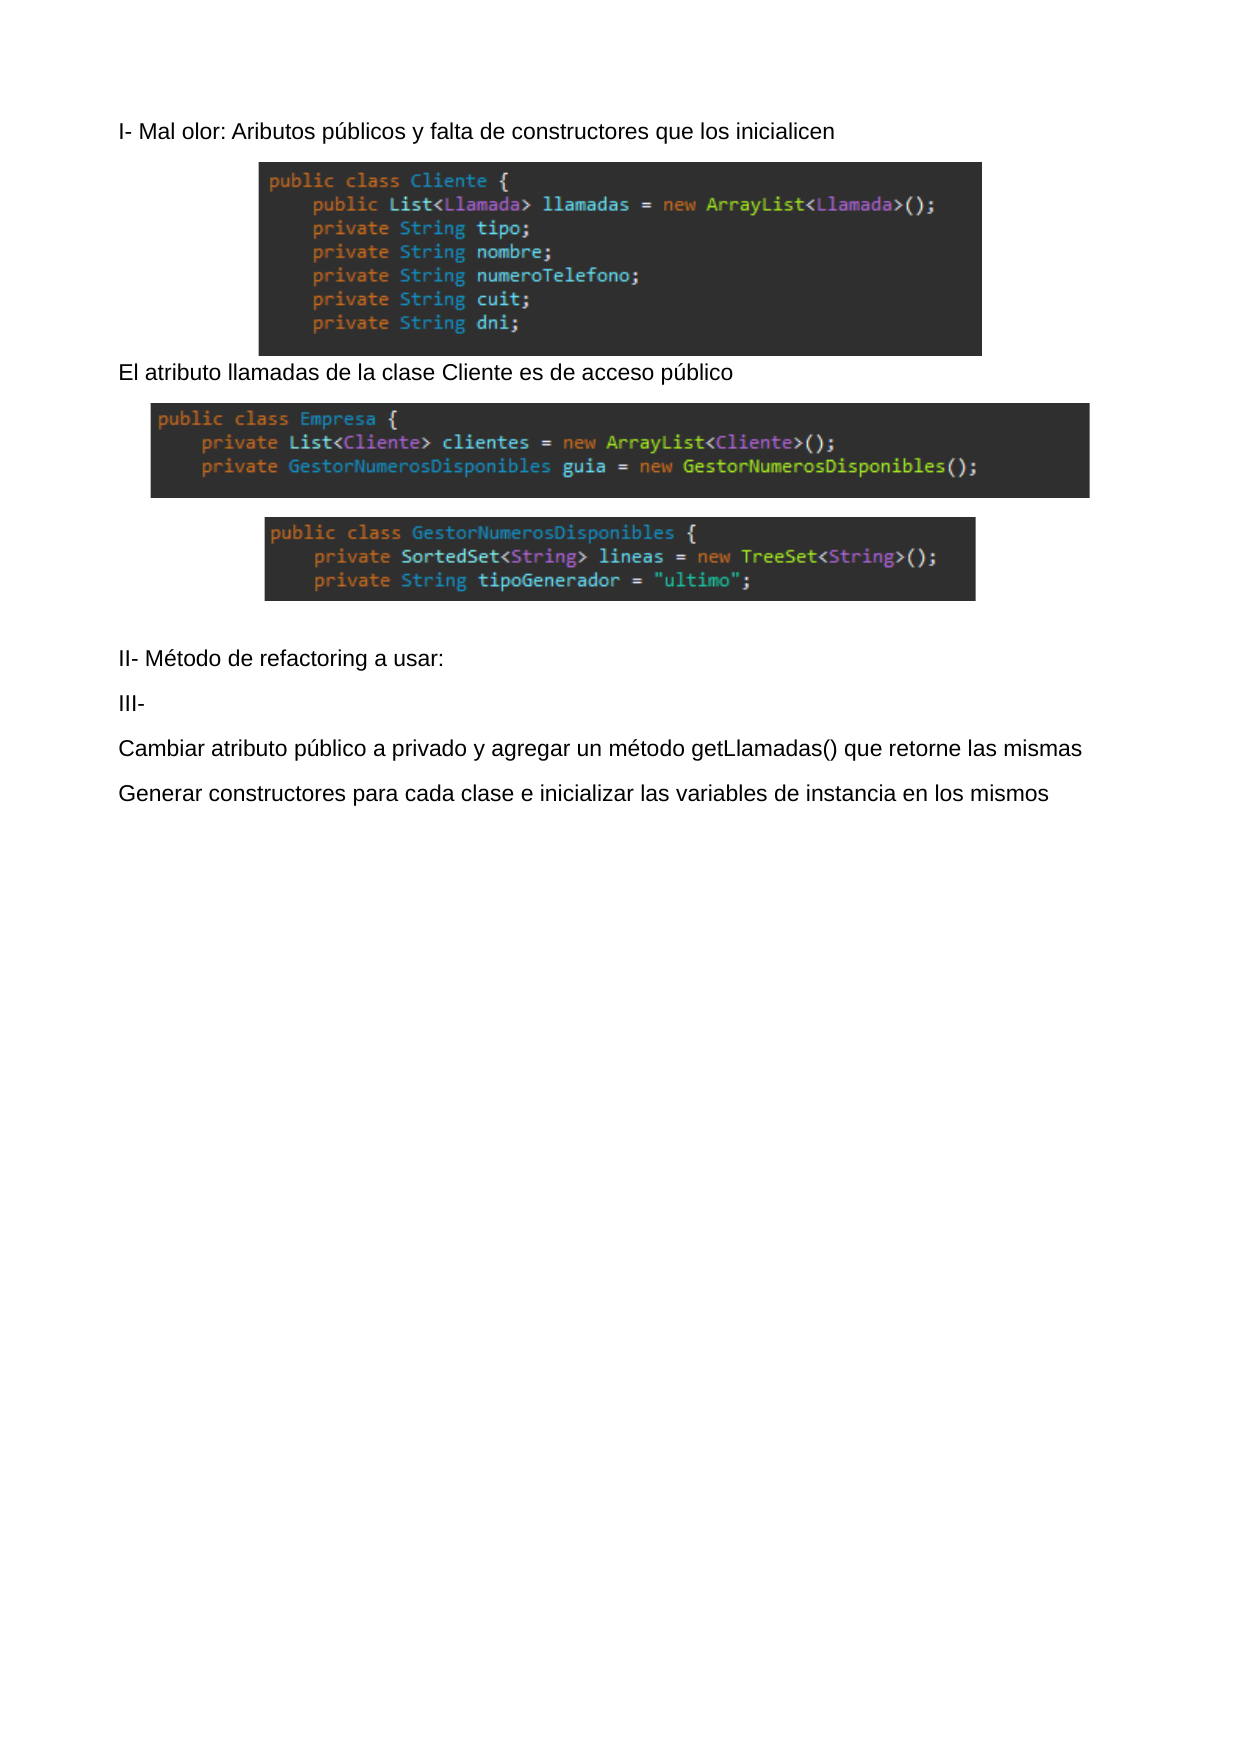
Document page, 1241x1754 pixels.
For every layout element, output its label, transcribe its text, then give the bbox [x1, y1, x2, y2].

text El atributo llamadas de la clase Cliente es de acceso público [118, 163, 1122, 385]
text II- Método de refactoring a usar: [118, 645, 1122, 672]
picture [264, 517, 976, 601]
text Generar constructores para cada clase e inicializar las variables de instancia en los mismos [118, 780, 1122, 806]
picture [150, 403, 1090, 498]
picture [258, 162, 982, 356]
text I- Mal olor: Aributos públicos y falta de constructores que los inicialicen [118, 118, 1122, 144]
text III- [118, 690, 1122, 716]
text Cambiar atributo público a privado y agregar un método getLlamadas() que retorne las mismas [118, 735, 1122, 761]
